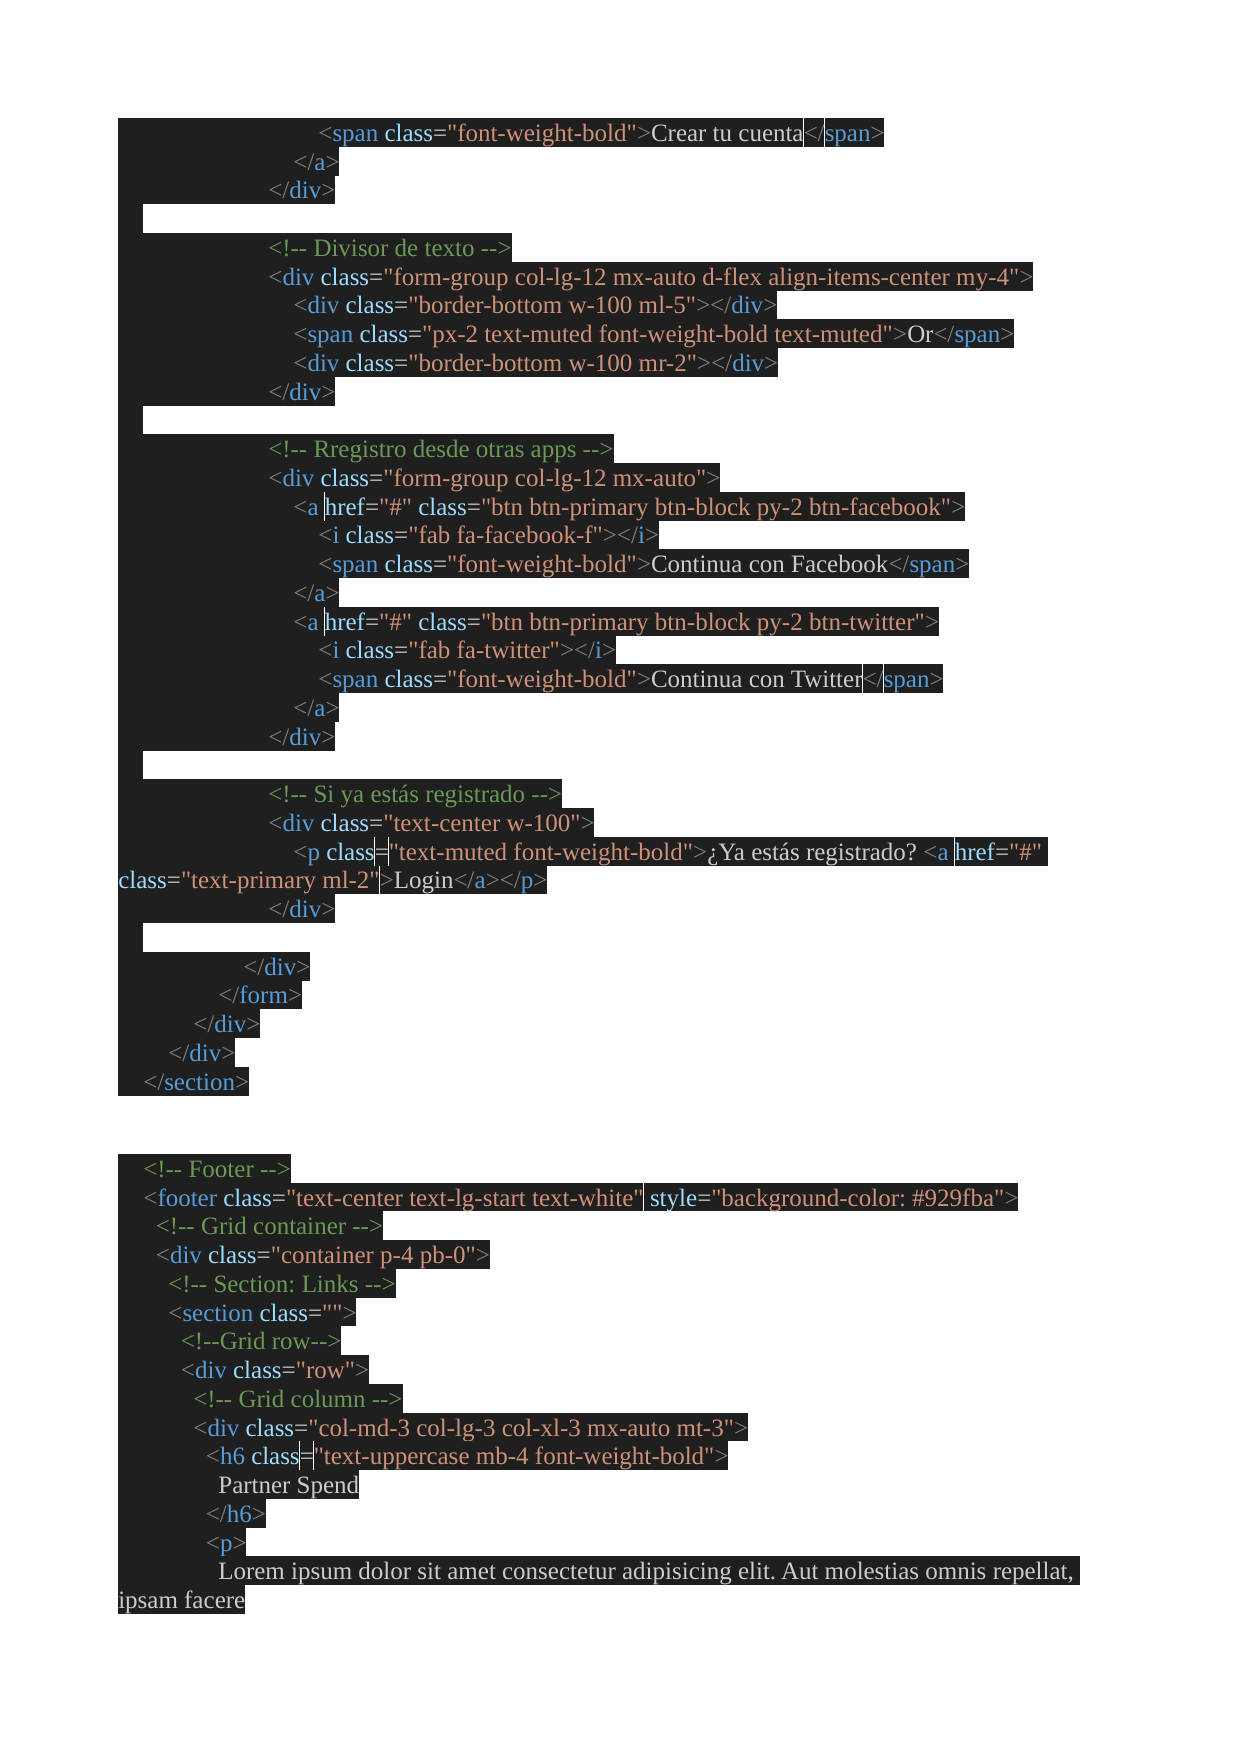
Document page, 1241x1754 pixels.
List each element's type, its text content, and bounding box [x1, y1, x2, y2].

text <p> [118, 1528, 1122, 1556]
text <a href="#" class="btn btn-primary btn-block py-2 btn-facebook"> [118, 492, 1122, 521]
text <section class=""> [118, 1298, 1122, 1326]
text </div> [118, 952, 1122, 981]
text Partner Spend [118, 1470, 1122, 1499]
text <div class="row"> [118, 1355, 1122, 1384]
text </div> [118, 722, 1122, 751]
text </div> [118, 1009, 1122, 1038]
text <p class="text-muted font-weight-bold">¿Ya estás registrado? <a href="#" class="text-primary ml-2">Login</a></p> [118, 837, 1122, 894]
text <i class="fab fa-twitter"></i> [118, 636, 1122, 664]
text <i class="fab fa-facebook-f"></i> [118, 521, 1122, 549]
text <div class="form-group col-lg-12 mx-auto"> [118, 463, 1122, 492]
text </section> [118, 1067, 1122, 1096]
text </form> [118, 981, 1122, 1009]
text <div class="text-center w-100"> [118, 808, 1122, 837]
text </a> [118, 693, 1122, 722]
text <a href="#" class="btn btn-primary btn-block py-2 btn-twitter"> [118, 607, 1122, 636]
text <!-- Section: Links --> [118, 1269, 1122, 1298]
text <div class="col-md-3 col-lg-3 col-xl-3 mx-auto mt-3"> [118, 1413, 1122, 1441]
text <div class="container p-4 pb-0"> [118, 1240, 1122, 1269]
text <!-- Grid container --> [118, 1211, 1122, 1240]
text </h6> [118, 1499, 1122, 1528]
text <!-- Si ya estás registrado --> [118, 779, 1122, 808]
text </div> [118, 176, 1122, 204]
text <!--Grid row--> [118, 1326, 1122, 1355]
text Lorem ipsum dolor sit amet consectetur adipisicing elit. Aut molestias omnis repellat, ipsam facere [118, 1556, 1122, 1614]
text <!-- Rregistro desde otras apps --> [118, 434, 1122, 463]
text <span class="font-weight-bold">Crear tu cuenta</span> [118, 118, 1122, 147]
text <footer class="text-center text-lg-start text-white" style="background-color: #929fba"> [118, 1183, 1122, 1211]
text <span class="px-2 text-muted font-weight-bold text-muted">Or</span> [118, 319, 1122, 348]
text <div class="border-bottom w-100 ml-5"></div> [118, 291, 1122, 319]
text <!-- Footer --> [118, 1154, 1122, 1183]
text <div class="border-bottom w-100 mr-2"></div> [118, 348, 1122, 377]
text <span class="font-weight-bold">Continua con Facebook</span> [118, 549, 1122, 578]
text <!-- Divisor de texto --> [118, 233, 1122, 262]
text <span class="font-weight-bold">Continua con Twitter</span> [118, 664, 1122, 693]
text <div class="form-group col-lg-12 mx-auto d-flex align-items-center my-4"> [118, 262, 1122, 291]
text </a> [118, 147, 1122, 176]
text </div> [118, 894, 1122, 923]
text </div> [118, 1038, 1122, 1067]
text </a> [118, 578, 1122, 607]
text <!-- Grid column --> [118, 1384, 1122, 1413]
text </div> [118, 377, 1122, 406]
text <h6 class="text-uppercase mb-4 font-weight-bold"> [118, 1441, 1122, 1470]
